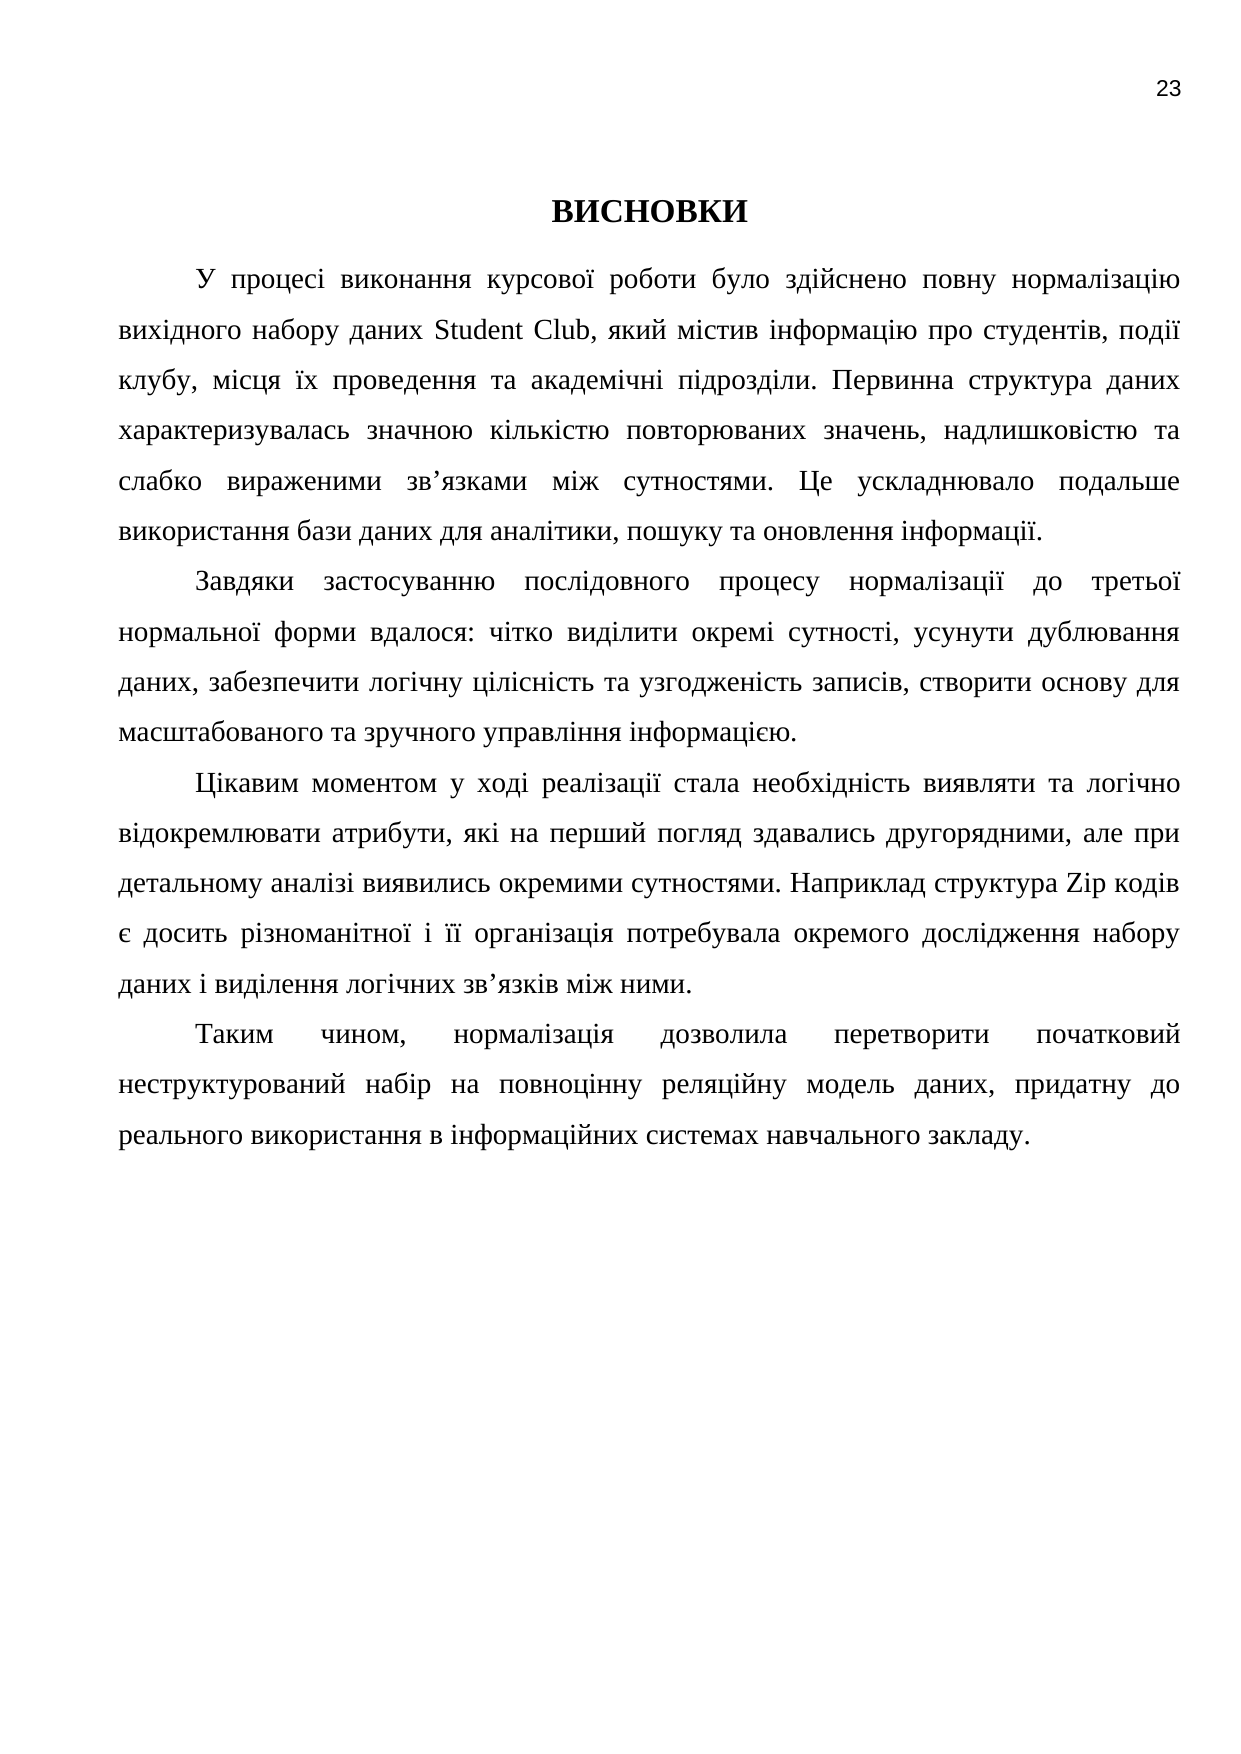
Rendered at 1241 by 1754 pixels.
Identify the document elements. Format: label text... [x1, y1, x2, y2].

text Таким чином, нормалізація дозволила перетворити початковий неструктурований набір на повноцінну реляційну модель даних, придатну до реального використання в інформаційних системах навчального закладу. [118, 1016, 1181, 1150]
text У процесі виконання курсової роботи було здійснено повну нормалізацію вихідного набору даних Student Club, який містив інформацію про студентів, події клубу, місця їх проведення та академічні підрозділи. Первинна структура даних характеризувалась значною кількістю повторюваних значень, надлишковістю та слабко вираженими зв’язками між сутностями. Це ускладнювало подальше використання бази даних для аналітики, пошуку та оновлення інформації. [118, 262, 1181, 547]
text Цікавим моментом у ході реалізації стала необхідність виявляти та логічно відокремлювати атрибути, які на перший погляд здавались другорядними, але при детальному аналізі виявились окремими сутностями. Наприклад структура Zip кодів є досить різноманітної і її організація потребувала окремого дослідження набору даних і виділення логічних зв’язків між ними. [118, 765, 1181, 999]
text Завдяки застосуванню послідовного процесу нормалізації до третьої нормальної форми вдалося: чітко виділити окремі сутності, усунути дублювання даних, забезпечити логічну цілісність та узгодженість записів, створити основу для масштабованого та зручного управління інформацією. [118, 563, 1181, 748]
text ВИСНОВКИ [118, 192, 1181, 230]
